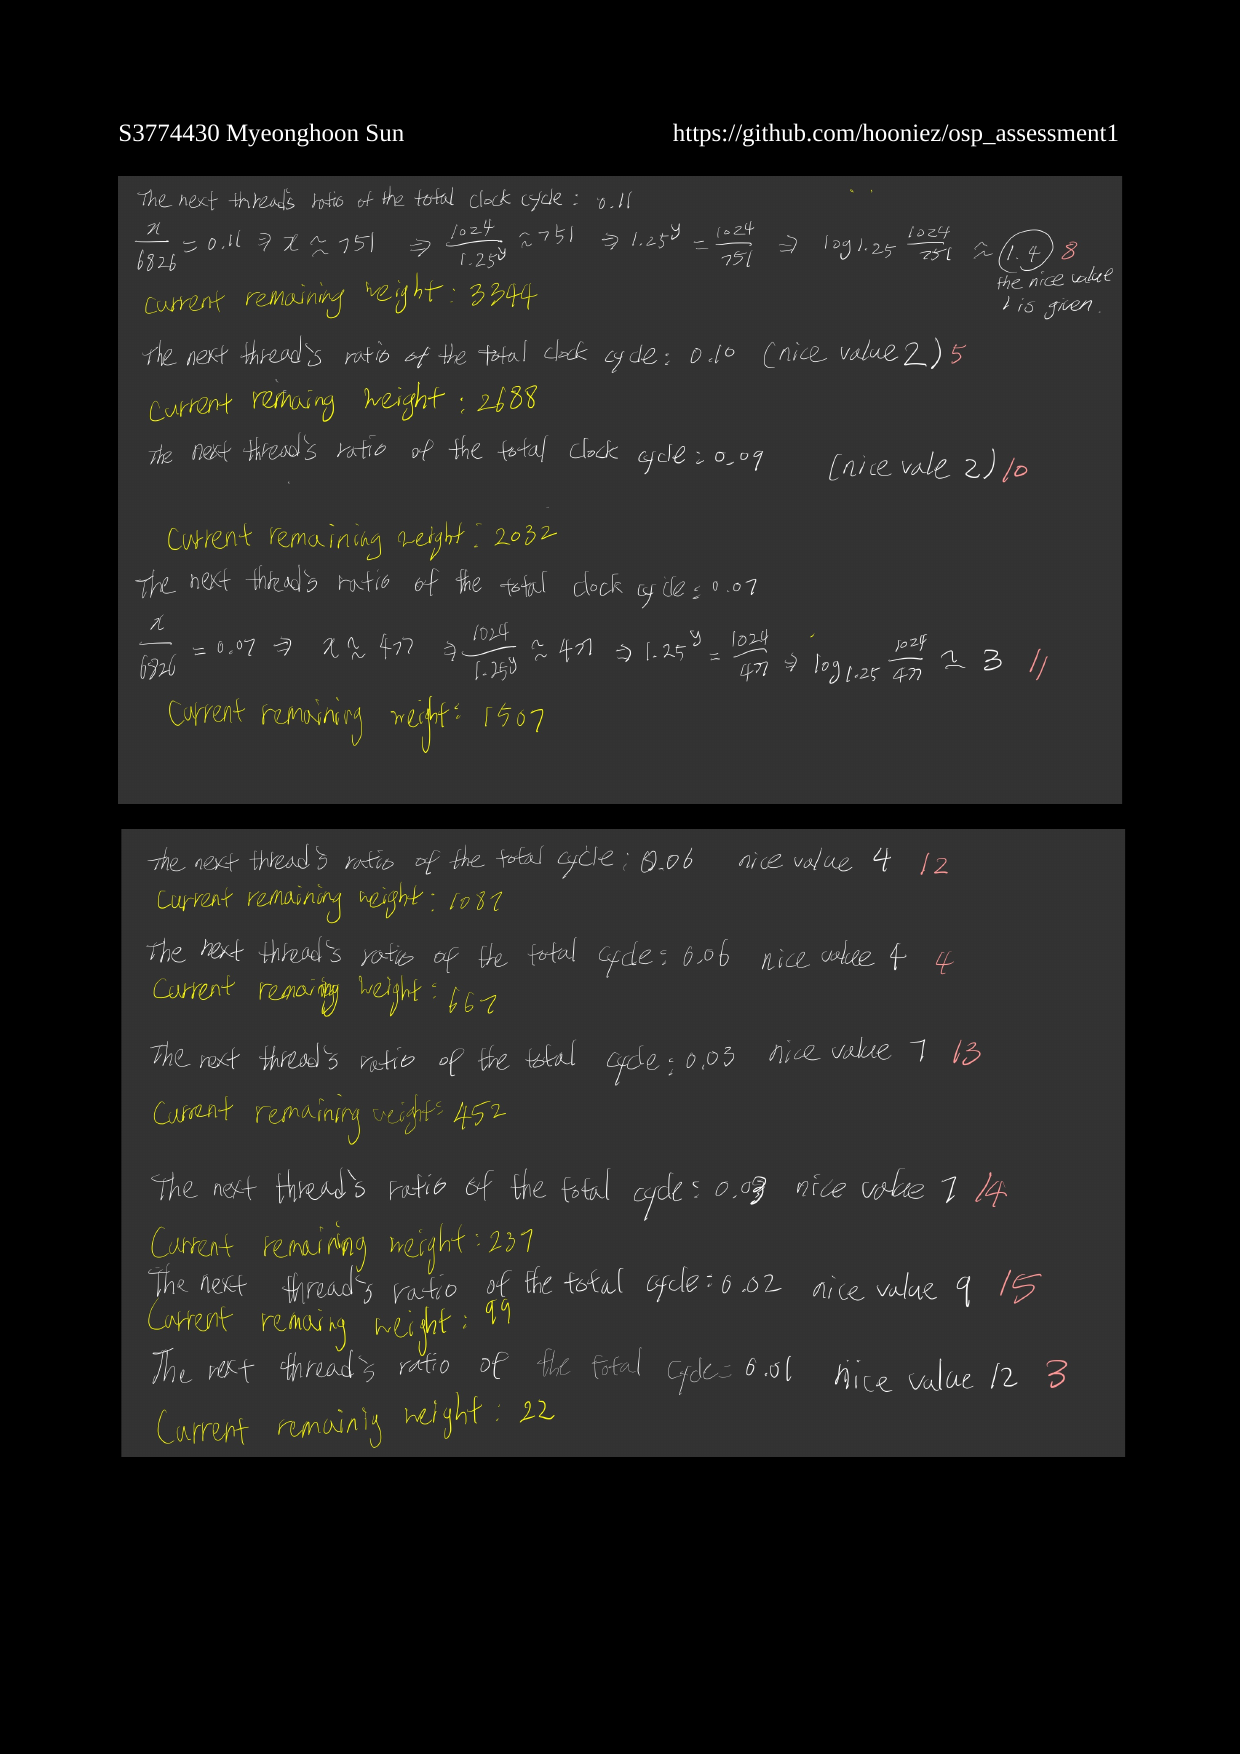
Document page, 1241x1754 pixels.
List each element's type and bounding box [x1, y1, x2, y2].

picture [118, 176, 1123, 804]
picture [121, 829, 1126, 1457]
